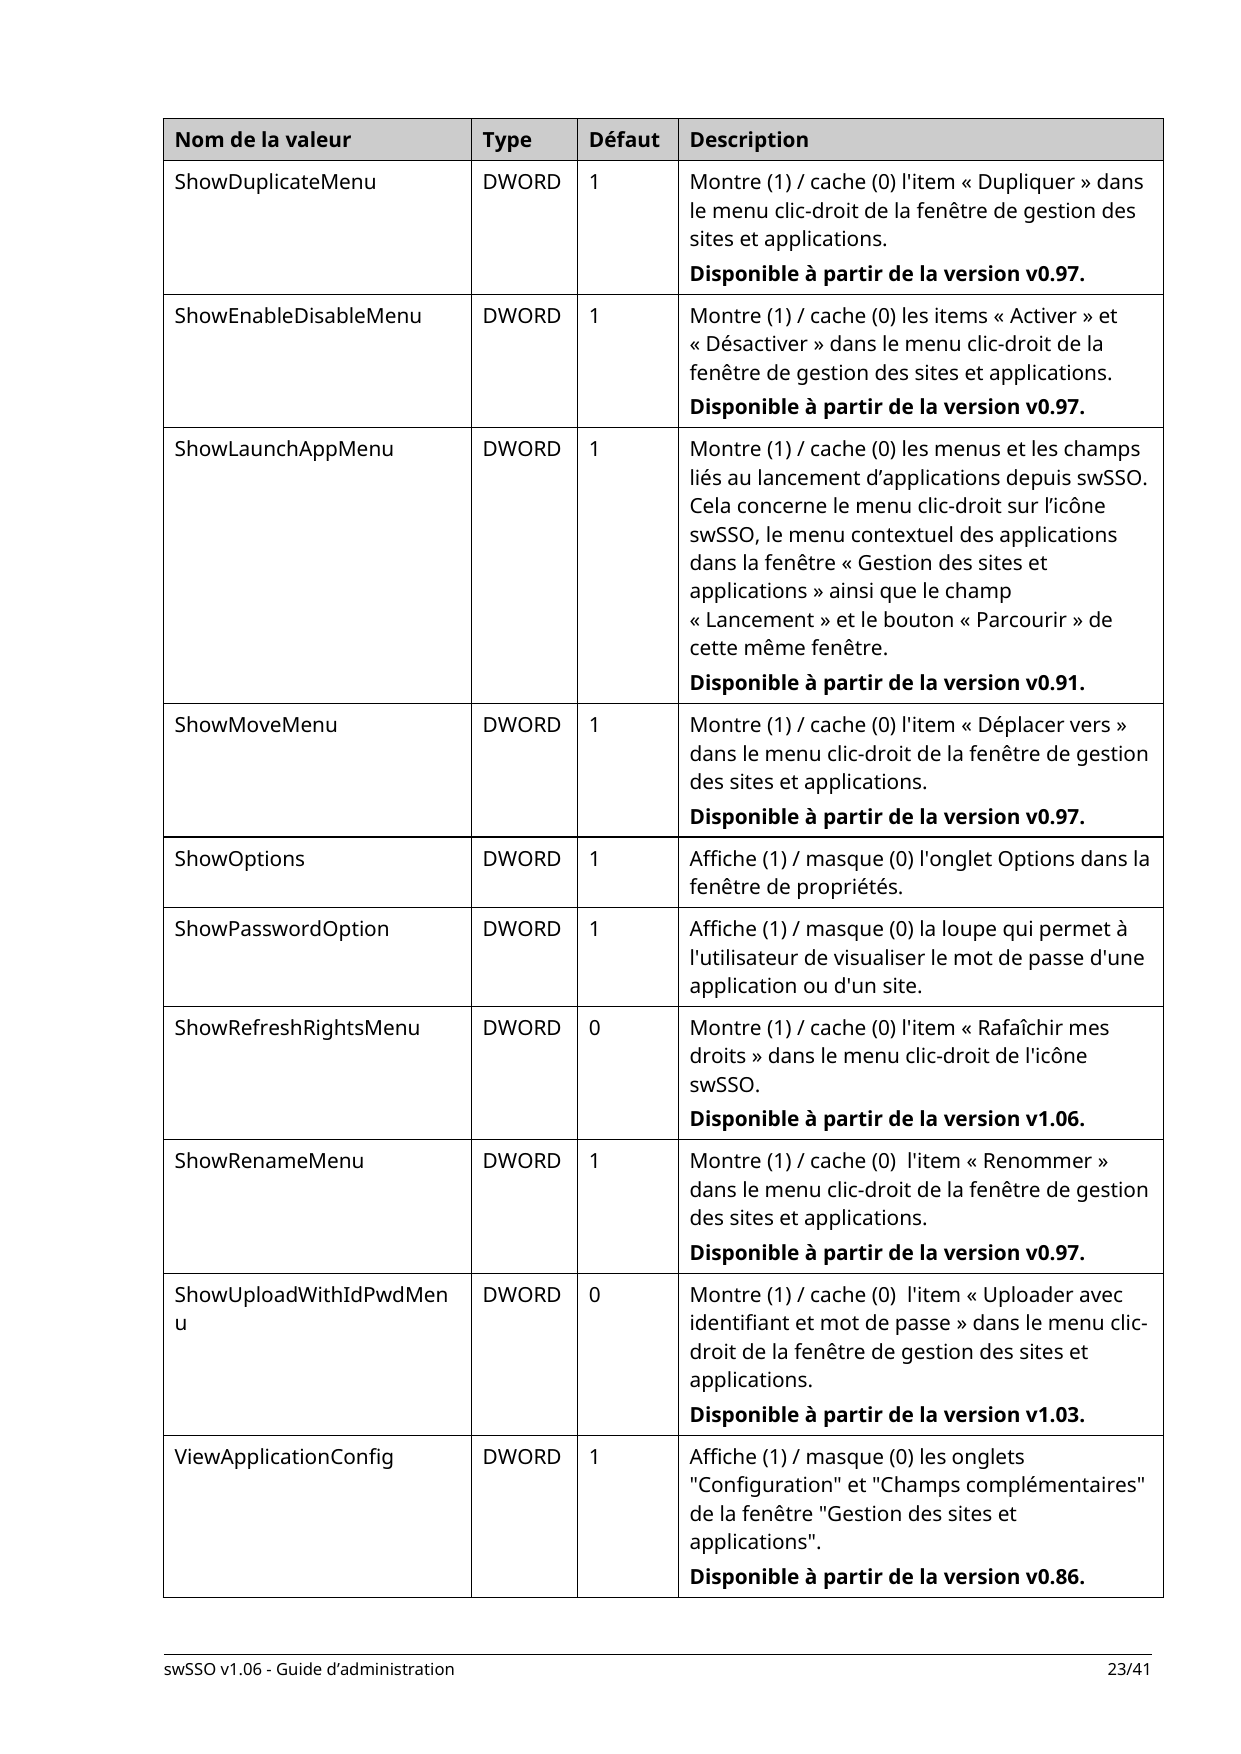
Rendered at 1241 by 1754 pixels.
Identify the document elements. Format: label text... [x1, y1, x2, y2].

table_cell DWORD [472, 838, 577, 907]
table_cell 1 [578, 295, 678, 427]
table_cell ShowUploadWithIdPwdMenu [164, 1274, 471, 1435]
table_cell DWORD [472, 295, 577, 427]
table_cell 1 [578, 1436, 678, 1597]
table_cell ShowOptions [164, 838, 471, 907]
table_header Nom de la valeur [164, 119, 471, 160]
table_cell Affiche (1) / masque (0) la loupe qui permet à l'utilisateur de visualiser le mot de passe d'une application ou d'un site. [679, 908, 1163, 1006]
table_cell Montre (1) / cache (0) l'item « Déplacer vers » dans le menu clic-droit de la fenêtre de gestion des sites et applications. Disponible à partir de la version v0.97. [679, 704, 1163, 836]
table_cell ShowEnableDisableMenu [164, 295, 471, 427]
table_cell ShowRefreshRightsMenu [164, 1007, 471, 1139]
table_header Défaut [578, 119, 678, 160]
table_cell 1 [578, 1140, 678, 1273]
table_cell ShowDuplicateMenu [164, 161, 471, 294]
table_cell 0 [578, 1274, 678, 1435]
table_cell DWORD [472, 161, 577, 294]
table_cell Montre (1) / cache (0) l'item « Uploader avec identifiant et mot de passe » dans le menu clic-droit de la fenêtre de gestion des sites et applications. Disponible à partir de la version v1.03. [679, 1274, 1163, 1435]
table_cell Affiche (1) / masque (0) l'onglet Options dans la fenêtre de propriétés. [679, 838, 1163, 907]
table_cell Montre (1) / cache (0) l'item « Dupliquer » dans le menu clic-droit de la fenêtre de gestion des sites et applications. Disponible à partir de la version v0.97. [679, 161, 1163, 294]
table_cell 1 [578, 838, 678, 907]
table_header Type [472, 119, 577, 160]
table_cell DWORD [472, 1140, 577, 1273]
table_cell 1 [578, 704, 678, 836]
table_cell Montre (1) / cache (0) l'item « Rafaîchir mes droits » dans le menu clic-droit de l'icône swSSO. Disponible à partir de la version v1.06. [679, 1007, 1163, 1139]
table_cell Montre (1) / cache (0) les items « Activer » et « Désactiver » dans le menu clic-droit de la fenêtre de gestion des sites et applications. Disponible à partir de la version v0.97. [679, 295, 1163, 427]
table_cell DWORD [472, 704, 577, 836]
table_cell Montre (1) / cache (0) les menus et les champs liés au lancement d’applications depuis swSSO. Cela concerne le menu clic-droit sur l’icône swSSO, le menu contextuel des applications dans la fenêtre « Gestion des sites et applications » ainsi que le champ « Lancement » et le bouton « Parcourir » de cette même fenêtre. Disponible à partir de la version v0.91. [679, 428, 1163, 703]
table_cell ViewApplicationConfig [164, 1436, 471, 1597]
table_cell DWORD [472, 428, 577, 703]
table_cell ShowMoveMenu [164, 704, 471, 836]
table_cell 1 [578, 161, 678, 294]
table_cell 1 [578, 908, 678, 1006]
table_cell 0 [578, 1007, 678, 1139]
table_cell ShowPasswordOption [164, 908, 471, 1006]
table_cell ShowRenameMenu [164, 1140, 471, 1273]
table_header Description [679, 119, 1163, 160]
table_cell DWORD [472, 1274, 577, 1435]
table_cell DWORD [472, 1007, 577, 1139]
table_cell Affiche (1) / masque (0) les onglets "Configuration" et "Champs complémentaires" de la fenêtre "Gestion des sites et applications". Disponible à partir de la version v0.86. [679, 1436, 1163, 1597]
table_cell DWORD [472, 1436, 577, 1597]
table_cell 1 [578, 428, 678, 703]
table_cell ShowLaunchAppMenu [164, 428, 471, 703]
table_cell Montre (1) / cache (0) l'item « Renommer » dans le menu clic-droit de la fenêtre de gestion des sites et applications. Disponible à partir de la version v0.97. [679, 1140, 1163, 1273]
table_cell DWORD [472, 908, 577, 1006]
